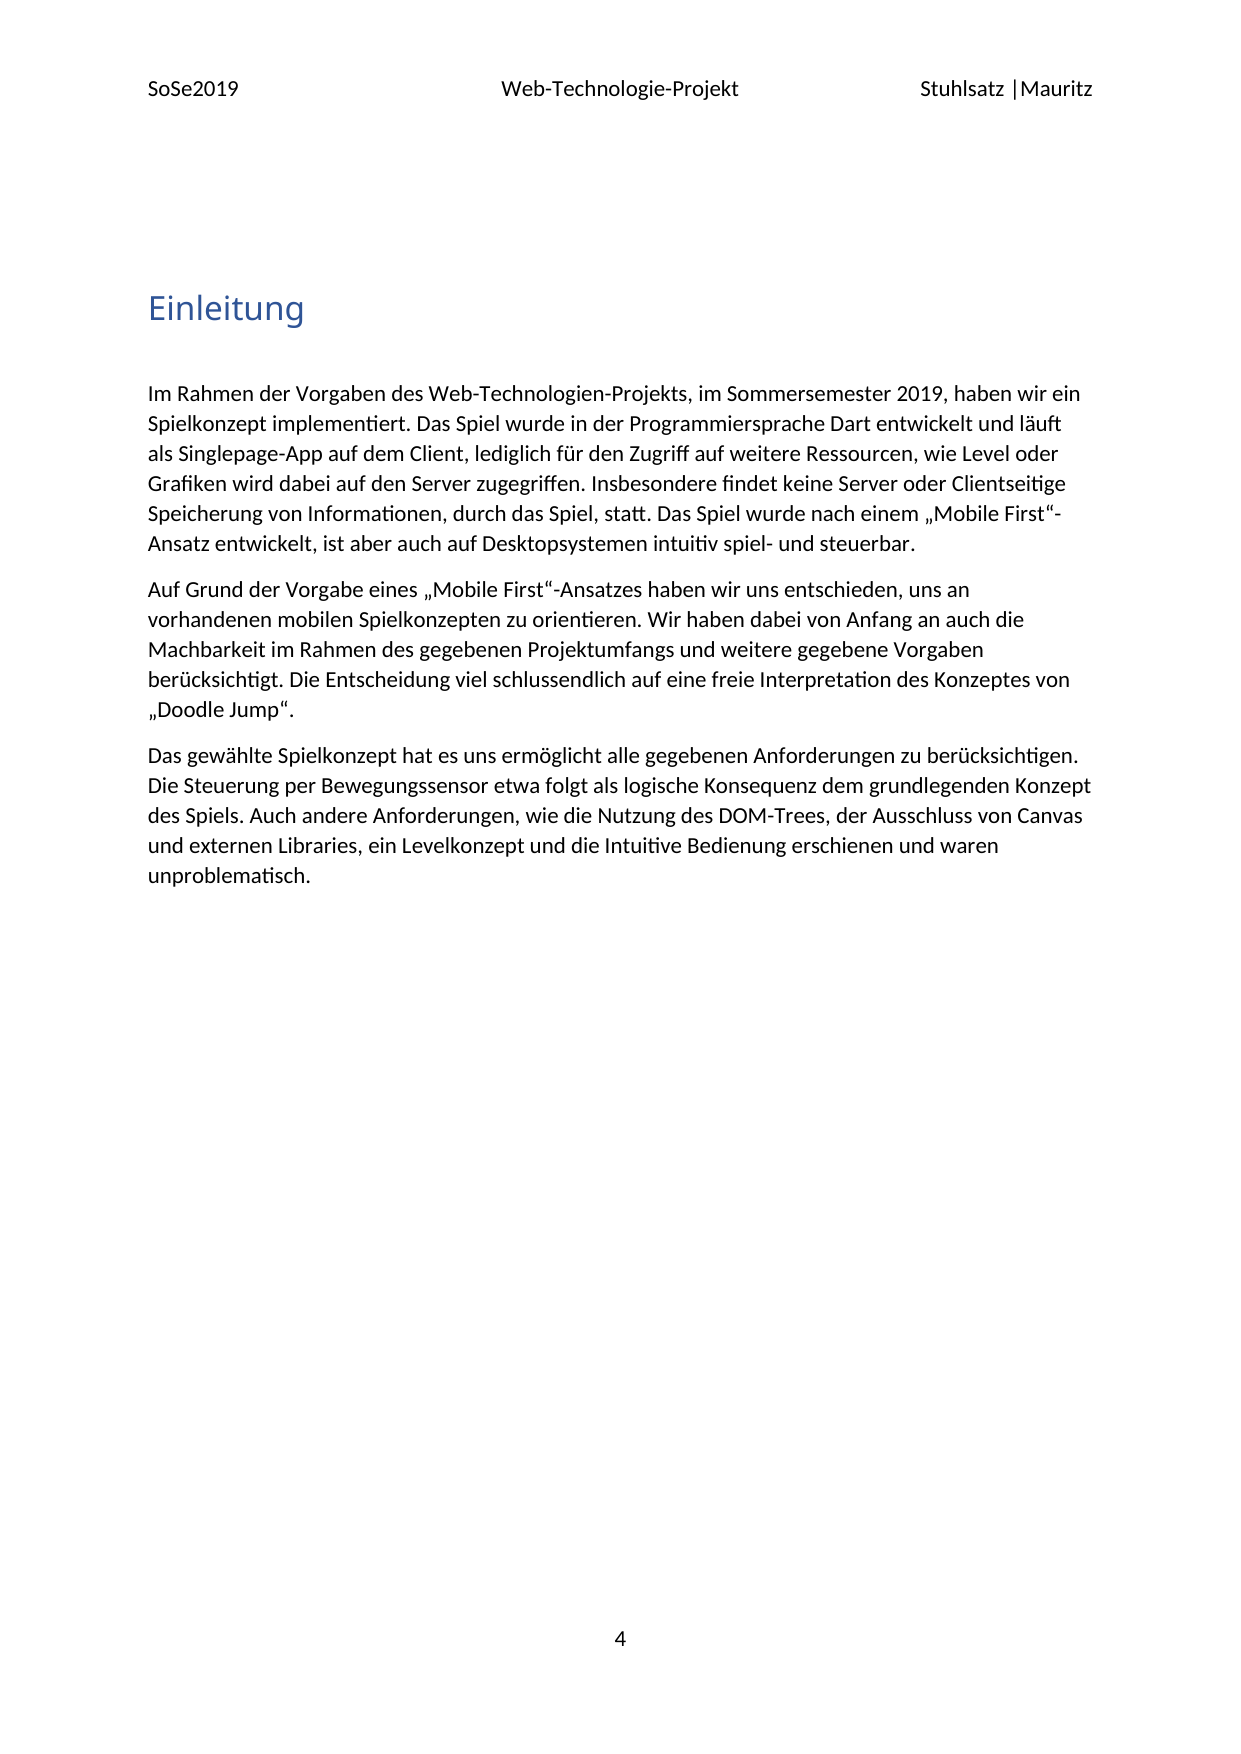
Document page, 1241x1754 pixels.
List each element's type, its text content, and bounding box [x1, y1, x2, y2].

text Auf Grund der Vorgabe eines „Mobile First“-Ansatzes haben wir uns entschieden, uns an vorhandenen mobilen Spielkonzepten zu orientieren. Wir haben dabei von Anfang an auch die Machbarkeit im Rahmen des gegebenen Projektumfangs und weitere gegebene Vorgaben berücksichtigt. Die Entscheidung viel schlussendlich auf eine freie Interpretation des Konzeptes von „Doodle Jump“. [148, 576, 1093, 723]
text Im Rahmen der Vorgaben des Web-Technologien-Projekts, im Sommersemester 2019, haben wir ein Spielkonzept implementiert. Das Spiel wurde in der Programmiersprache Dart entwickelt und läuft als Singlepage-App auf dem Client, lediglich für den Zugriff auf weitere Ressourcen, wie Level oder Grafiken wird dabei auf den Server zugegriffen. Insbesondere findet keine Server oder Clientseitige Speicherung von Informationen, durch das Spiel, statt. Das Spiel wurde nach einem „Mobile First“-Ansatz entwickelt, ist aber auch auf Desktopsystemen intuitiv spiel- und steuerbar. [148, 379, 1093, 557]
subtitle Einleitung [148, 284, 1093, 330]
text Das gewählte Spielkonzept hat es uns ermöglicht alle gegebenen Anforderungen zu berücksichtigen. Die Steuerung per Bewegungssensor etwa folgt als logische Konsequenz dem grundlegenden Konzept des Spiels. Auch andere Anforderungen, wie die Nutzung des DOM-Trees, der Ausschluss von Canvas und externen Libraries, ein Levelkonzept und die Intuitive Bedienung erschienen und waren unproblematisch. [148, 742, 1093, 889]
